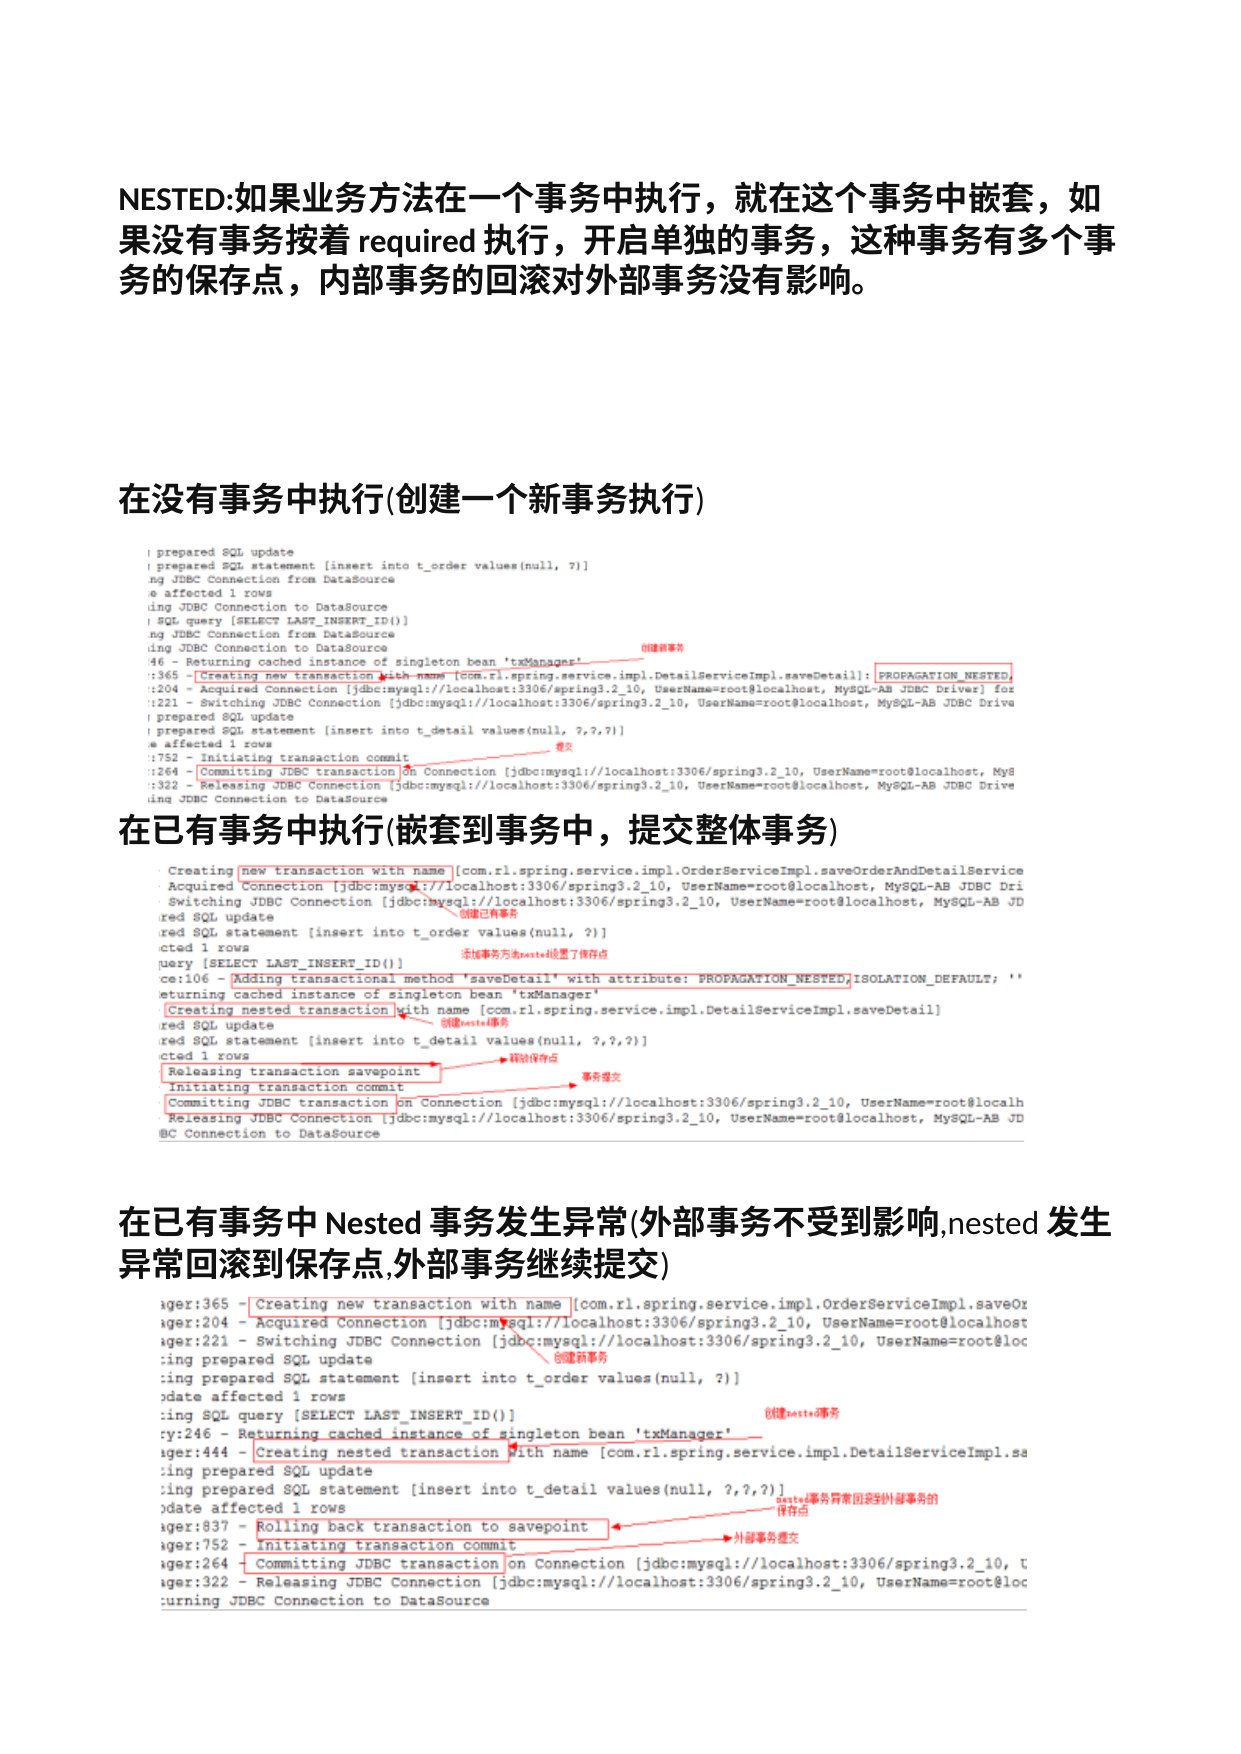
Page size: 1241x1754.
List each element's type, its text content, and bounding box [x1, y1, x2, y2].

text 在没有事务中执行(创建一个新事务执行) [118, 473, 1122, 521]
text NESTED:如果业务方法在一个事务中执行，就在这个事务中嵌套，如果没有事务按着required执行，开启单独的事务，这种事务有多个事务的保存点，内部事务的回滚对外部事务没有影响。 [118, 171, 1122, 301]
picture [148, 544, 1014, 804]
text 在已有事务中执行(嵌套到事务中，提交整体事务) [118, 534, 1122, 852]
picture [161, 1297, 1027, 1612]
text 在已有事务中Nested事务发生异常(外部事务不受到影响,nested发生异常回滚到保存点,外部事务继续提交) [118, 1196, 1122, 1284]
picture [158, 864, 1025, 1143]
